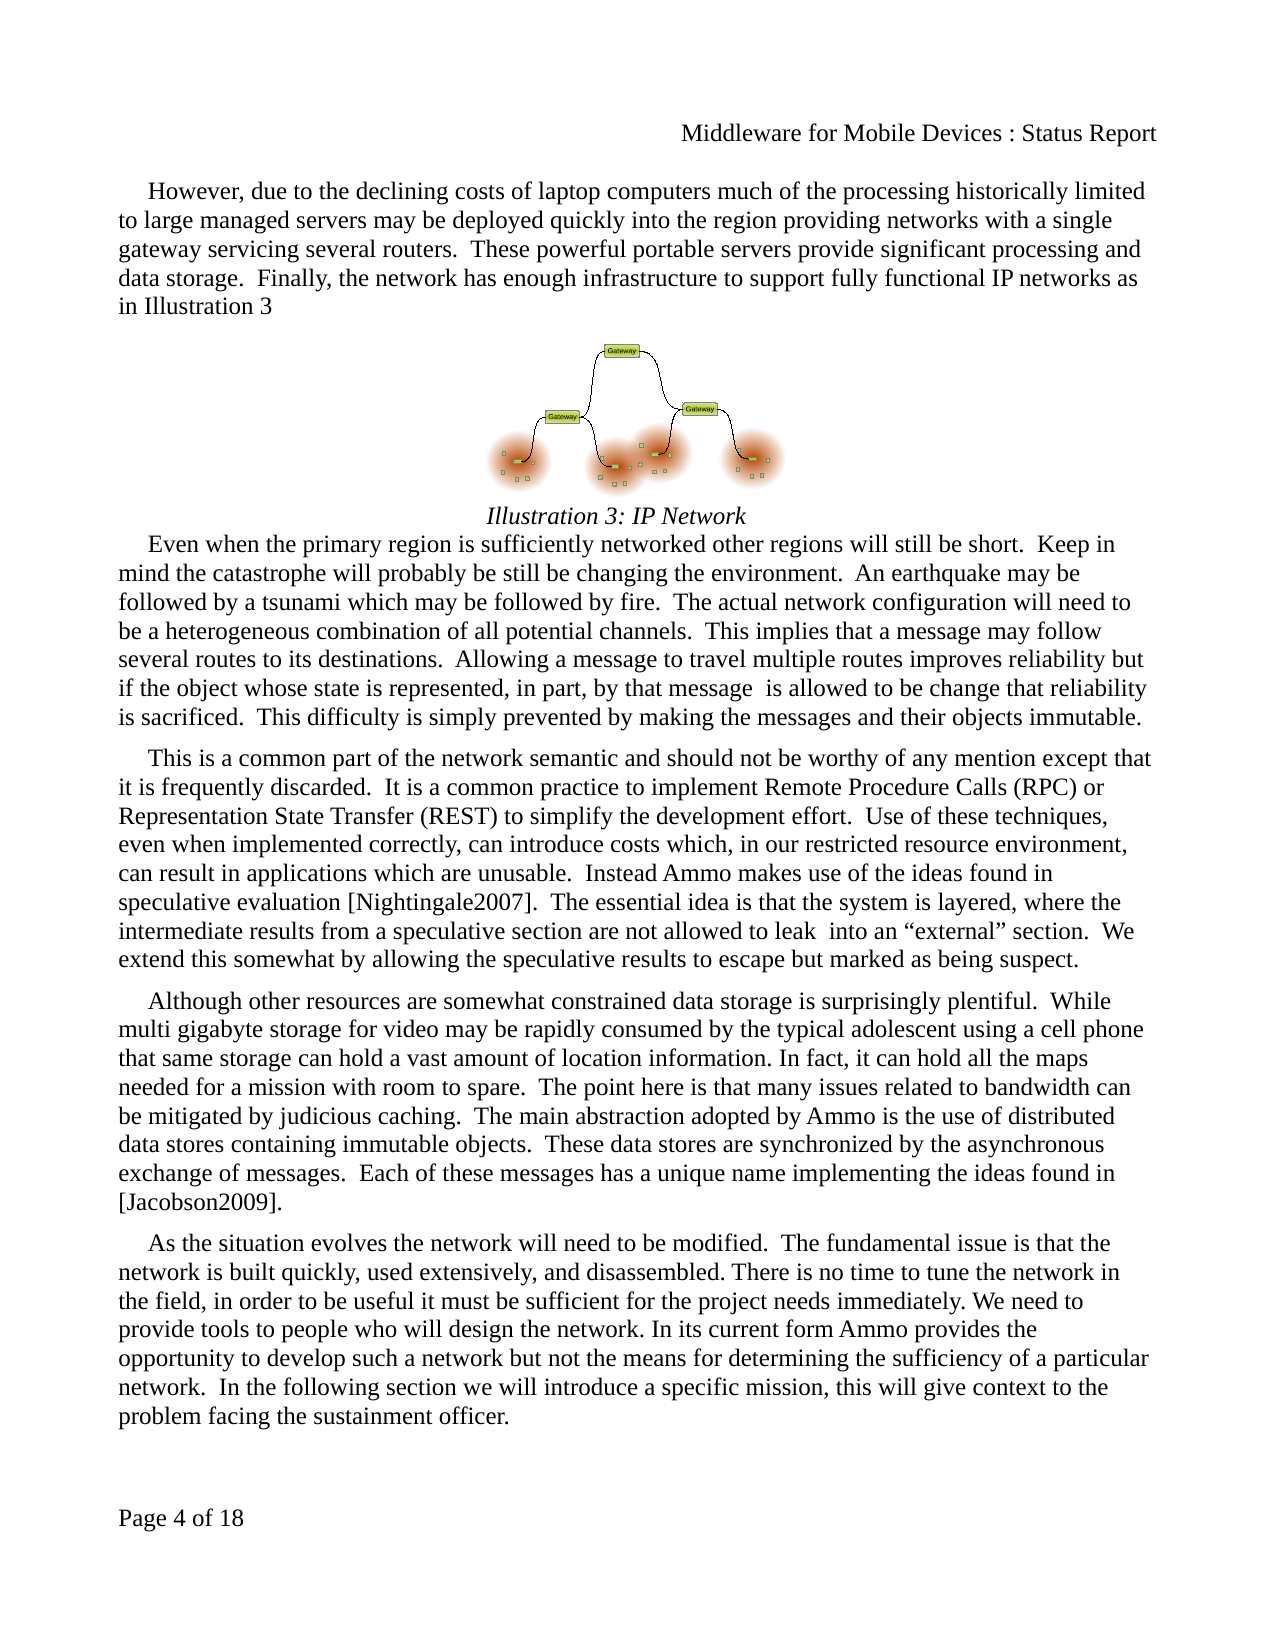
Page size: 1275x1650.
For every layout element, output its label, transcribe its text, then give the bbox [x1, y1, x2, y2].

text Although other resources are somewhat constrained data storage is surprisingly plentiful. While multi gigabyte storage for video may be rapidly consumed by the typical adolescent using a cell phone that same storage can hold a vast amount of location information. In fact, it can hold all the maps needed for a mission with room to spare. The point here is that many issues related to bandwidth can be mitigated by judicious caching. The main abstraction adopted by Ammo is the use of distributed data stores containing immutable objects. These data stores are synchronized by the asynchronous exchange of messages. Each of these messages has a unique name implementing the ideas found in [Jacobson2009]. [118, 986, 1157, 1216]
text However, due to the declining costs of laptop computers much of the processing historically limited to large managed servers may be deployed quickly into the region providing networks with a single gateway servicing several routers. These powerful portable servers provide significant processing and data storage. Finally, the network has enough infrastructure to support fully functional IP networks as in Illustration 3 [118, 176, 1157, 320]
text This is a common part of the network semantic and should not be worthy of any mention except that it is frequently discarded. It is a common practice to implement Remote Procedure Calls (RPC) or Representation State Transfer (REST) to simplify the development effort. Use of these techniques, even when implemented correctly, can introduce costs which, in our restricted resource environment, can result in applications which are unusable. Instead Ammo makes use of the ideas found in speculative evaluation [Nightingale2007]. The essential idea is that the system is layered, where the intermediate results from a speculative section are not allowed to leak into an “external” section. We extend this somewhat by allowing the speculative results to escape but marked as being suspect. [118, 743, 1157, 973]
text Even when the primary region is sufficiently networked other regions will still be short. Keep in mind the catastrophe will probably be still be changing the environment. An earthquake may be followed by a tsunami which may be followed by fire. The actual network configuration will need to be a heterogeneous combination of all potential channels. This implies that a message may follow several routes to its destinations. Allowing a message to travel multiple routes improves reliability but if the object whose state is represented, in part, by that message is allowed to be change that reliability is sacrificed. This difficulty is simply prevented by making the messages and their objects immutable. [118, 333, 1157, 731]
text As the situation evolves the network will need to be modified. The fundamental issue is that the network is built quickly, used extensively, and disassembled. There is no time to tune the network in the field, in order to be useful it must be sufficient for the project needs immediately. We need to provide tools to people who will design the network. In its current form Ammo provides the opportunity to develop such a network but not the means for determining the sufficiency of a particular network. In the following section we will introduce a specific mission, this will give context to the problem facing the sustainment officer. [118, 1228, 1157, 1429]
text Illustration 3: IP Network [486, 345, 789, 529]
